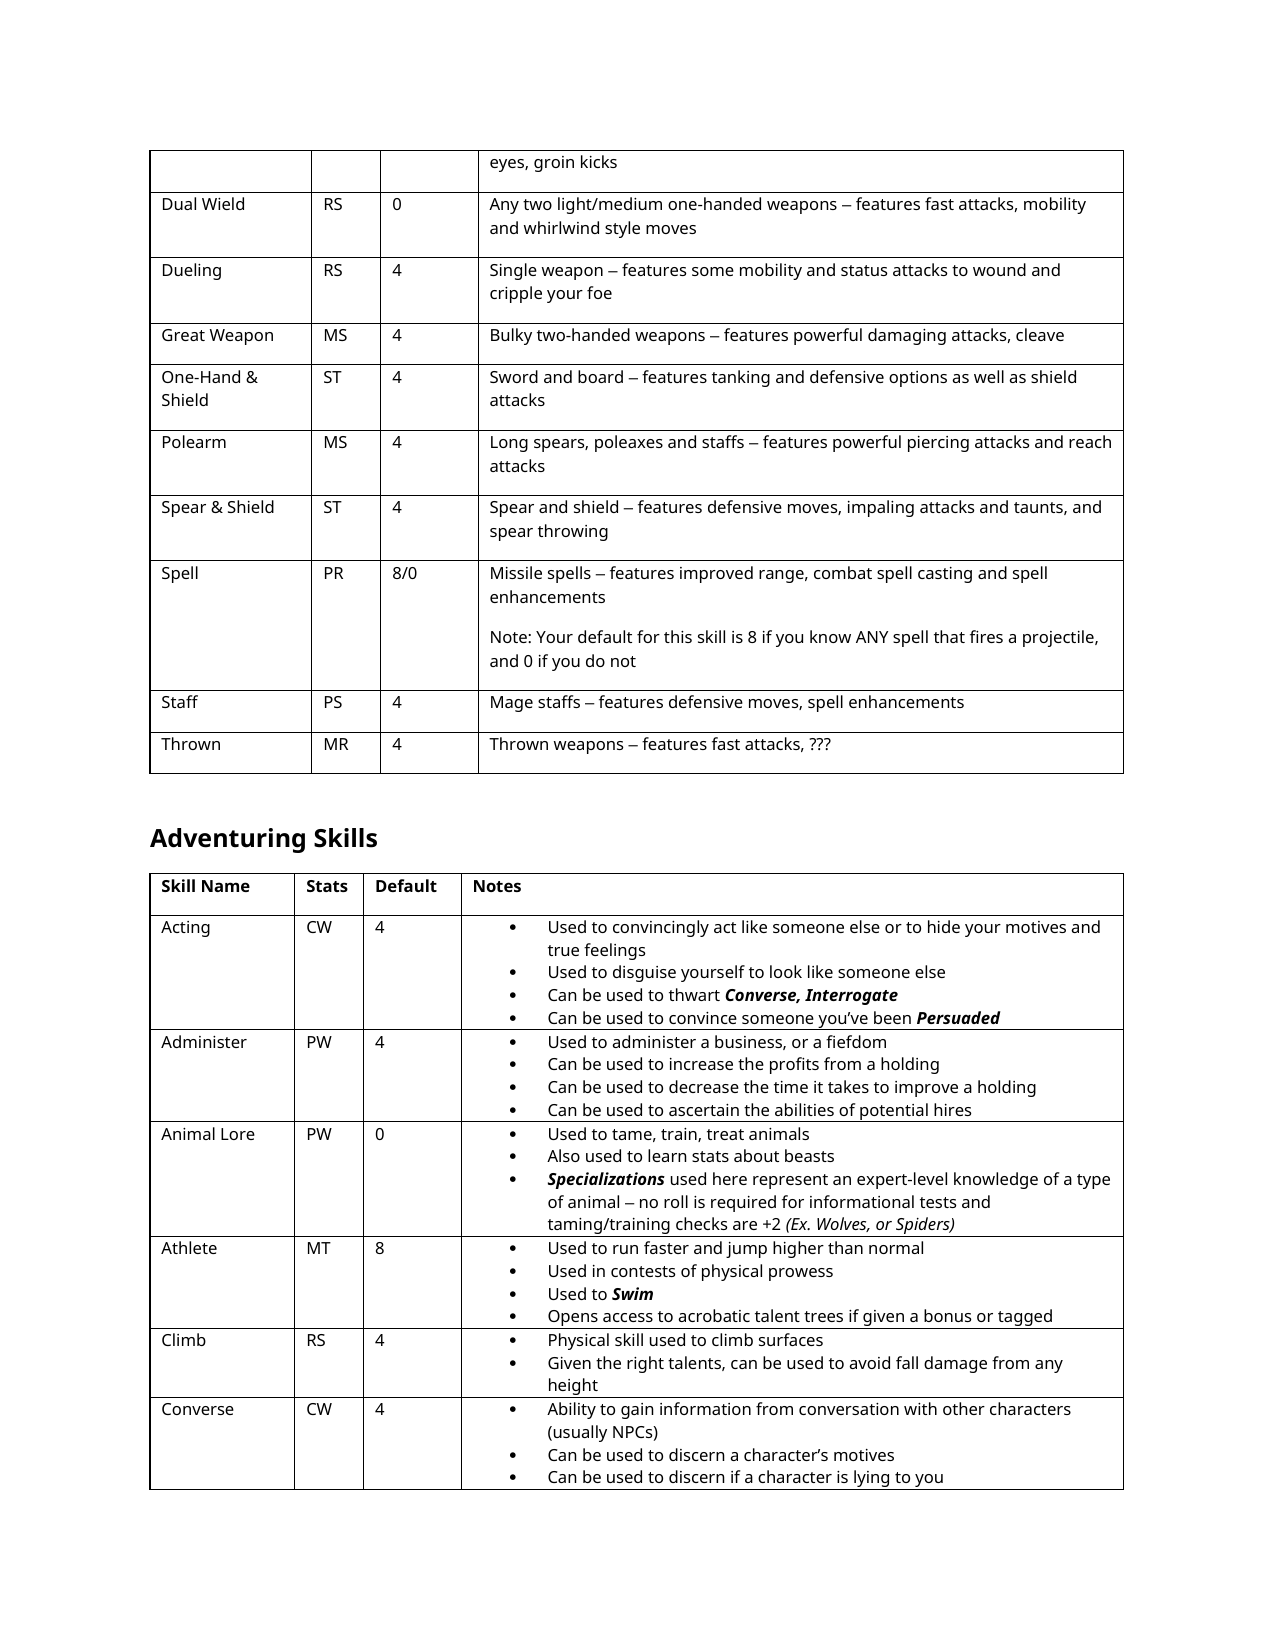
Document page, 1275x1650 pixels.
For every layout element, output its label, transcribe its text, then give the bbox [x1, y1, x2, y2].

table_cell ST [312, 365, 380, 429]
table_cell Athlete [151, 1237, 294, 1327]
table_cell 4 [381, 365, 478, 429]
table_cell Spear & Shield [151, 496, 311, 560]
table_cell RS [312, 258, 380, 322]
table_cell MS [312, 431, 380, 495]
table_header Skill Name [151, 874, 294, 914]
table_cell 4 [381, 258, 478, 322]
table_cell Staff [151, 691, 311, 732]
table_cell MT [295, 1237, 363, 1327]
table_cell CW [295, 916, 363, 1029]
table_cell PS [312, 691, 380, 732]
table_cell MS [312, 324, 380, 364]
table_cell Administer [151, 1030, 294, 1121]
table_header Default [364, 874, 461, 914]
table_cell MR [312, 733, 380, 773]
table_cell Any two light/medium one-handed weapons – features fast attacks, mobility and whirlwind style moves [479, 193, 1123, 257]
table_header Notes [462, 874, 1123, 914]
table_cell CW [295, 1398, 363, 1488]
table_cell PW [295, 1122, 363, 1236]
table_cell RS [312, 193, 380, 257]
table_cell 0 [364, 1122, 461, 1236]
table_cell One-Hand & Shield [151, 365, 311, 429]
table_cell Acting [151, 916, 294, 1029]
table_cell Missile spells – features improved range, combat spell casting and spell enhancements Note: Your default for this skill is 8 if you know ANY spell that fires a projectile, and 0 if you do not [479, 561, 1123, 690]
table_cell 4 [381, 496, 478, 560]
table_cell 4 [364, 1329, 461, 1397]
table_cell Used to convincingly act like someone else or to hide your motives and true feelings Used to disguise yourself to look like someone else Can be used to thwart Converse, Interrogate Can be used to convince someone you’ve been Persuaded [462, 916, 1123, 1029]
table_cell 4 [364, 1398, 461, 1488]
table_cell 4 [364, 1030, 461, 1121]
table_cell eyes, groin kicks [479, 151, 1123, 192]
table_cell Thrown [151, 733, 311, 773]
table_cell Spear and shield – features defensive moves, impaling attacks and taunts, and spear throwing [479, 496, 1123, 560]
table_cell Single weapon – features some mobility and status attacks to wound and cripple your foe [479, 258, 1123, 322]
table_cell [151, 151, 311, 192]
table_cell PW [295, 1030, 363, 1121]
table_cell Thrown weapons – features fast attacks, ??? [479, 733, 1123, 773]
table_cell Physical skill used to climb surfaces Given the right talents, can be used to avoid fall damage from any height [462, 1329, 1123, 1397]
table_cell [312, 151, 380, 192]
table_cell RS [295, 1329, 363, 1397]
table_cell Long spears, poleaxes and staffs – features powerful piercing attacks and reach attacks [479, 431, 1123, 495]
table_cell [381, 151, 478, 192]
table_cell 8/0 [381, 561, 478, 690]
table_cell ST [312, 496, 380, 560]
table_cell Climb [151, 1329, 294, 1397]
table_cell Sword and board – features tanking and defensive options as well as shield attacks [479, 365, 1123, 429]
table_cell Mage staffs – features defensive moves, spell enhancements [479, 691, 1123, 732]
table_cell 8 [364, 1237, 461, 1327]
table_cell Used to run faster and jump higher than normal Used in contests of physical prowess Used to Swim Opens access to acrobatic talent trees if given a bonus or tagged [462, 1237, 1123, 1327]
table_cell 4 [381, 691, 478, 732]
table_cell 4 [381, 431, 478, 495]
table_cell Dual Wield [151, 193, 311, 257]
table_cell Used to administer a business, or a fiefdom Can be used to increase the profits from a holding Can be used to decrease the time it takes to improve a holding Can be used to ascertain the abilities of potential hires [462, 1030, 1123, 1121]
table_cell Bulky two-handed weapons – features powerful damaging attacks, cleave [479, 324, 1123, 364]
table_cell PR [312, 561, 380, 690]
table_header Stats [295, 874, 363, 914]
table_cell Dueling [151, 258, 311, 322]
table_cell Animal Lore [151, 1122, 294, 1236]
table_cell Used to tame, train, treat animals Also used to learn stats about beasts Specializations used here represent an expert-level knowledge of a type of animal – no roll is required for informational tests and taming/training checks are +2 (Ex. Wolves, or Spiders) [462, 1122, 1123, 1236]
text Adventuring Skills [150, 821, 1125, 855]
table_cell Converse [151, 1398, 294, 1488]
table_cell 0 [381, 193, 478, 257]
table_cell Polearm [151, 431, 311, 495]
table_cell 4 [381, 733, 478, 773]
table_cell Ability to gain information from conversation with other characters (usually NPCs) Can be used to discern a character’s motives Can be used to discern if a character is lying to you Used to avoid social penalties for cultural differences Used to quickly fit in/make friends in a new social environment [462, 1398, 1123, 1488]
table_cell Spell [151, 561, 311, 690]
table_cell 4 [381, 324, 478, 364]
table_cell Great Weapon [151, 324, 311, 364]
table_cell 4 [364, 916, 461, 1029]
